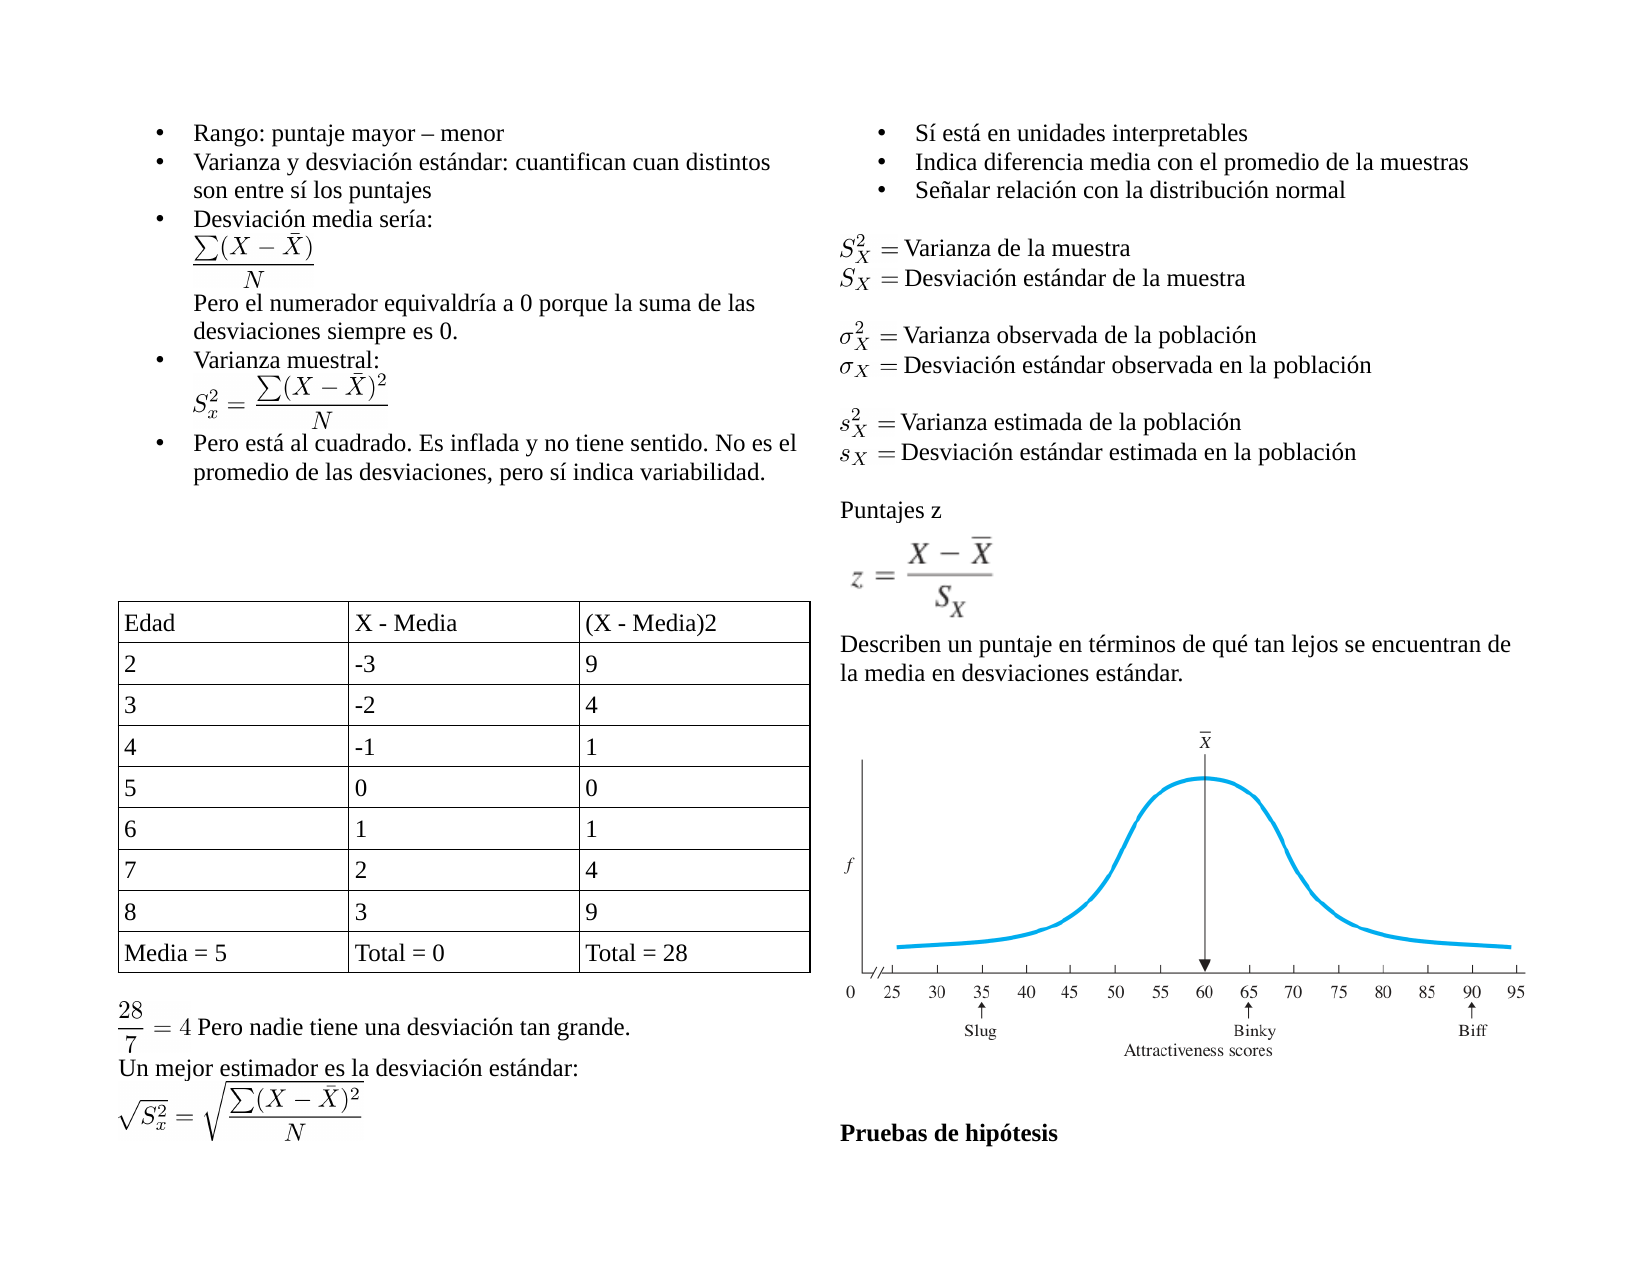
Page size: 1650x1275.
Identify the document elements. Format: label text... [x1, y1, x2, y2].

table_cell -1 [349, 726, 579, 766]
table_cell 5 [119, 767, 348, 807]
text Desviación estándar de la muestra [840, 263, 1532, 292]
list Pero está al cuadrado. Es inflada y no tiene sentido. No es el promedio de las desviaciones, pero sí indica variabilidad. [156, 428, 810, 486]
table_cell -2 [349, 685, 579, 725]
picture [840, 408, 895, 437]
picture [193, 373, 388, 429]
text Puntajes z [840, 495, 1532, 523]
table_cell 2 [119, 643, 348, 683]
table_header (X - Media)2 [580, 602, 809, 642]
table_cell 7 [119, 850, 348, 890]
table_cell 4 [580, 685, 809, 725]
picture [840, 449, 895, 465]
table_cell 6 [119, 808, 348, 848]
table_cell 0 [349, 767, 579, 807]
table_cell Total = 0 [349, 932, 579, 972]
table_cell 3 [349, 891, 579, 931]
table_cell 8 [119, 891, 348, 931]
text Pruebas de hipótesis [840, 1118, 1532, 1147]
picture [840, 362, 897, 377]
table_cell 0 [580, 767, 809, 807]
table_cell Total = 28 [580, 932, 809, 972]
picture [118, 1081, 364, 1141]
table_cell 1 [580, 726, 809, 766]
text Varianza de la muestra [840, 233, 1532, 263]
table_cell -3 [349, 643, 579, 683]
picture [840, 234, 898, 263]
picture [840, 523, 1018, 630]
table_header X - Media [349, 602, 579, 642]
table_cell 3 [119, 685, 348, 725]
text Pero nadie tiene una desviación tan grande. [191, 1002, 810, 1053]
text Desviación estándar observada en la población [840, 350, 1532, 379]
picture [840, 268, 898, 290]
list Desviación media sería: [156, 204, 810, 233]
table_cell 1 [349, 808, 579, 848]
table_header Edad [119, 602, 348, 642]
table_cell Media = 5 [119, 932, 348, 972]
picture [840, 321, 897, 350]
list Sí está en unidades interpretables [877, 118, 1532, 147]
list Varianza muestral: [156, 345, 810, 374]
list Pero el numerador equivaldría a 0 porque la suma de las desviaciones siempre es 0. [156, 288, 810, 345]
text Un mejor estimador es la desviación estándar: [118, 1053, 810, 1082]
table_cell 9 [580, 643, 809, 683]
list Señalar relación con la distribución normal [877, 176, 1532, 204]
text Desviación estándar estimada en la población [840, 437, 1532, 466]
table_cell 4 [119, 726, 348, 766]
list Rango: puntaje mayor – menor [156, 118, 810, 147]
table_cell 9 [580, 891, 809, 931]
picture [193, 233, 314, 288]
list Varianza y desviación estándar: cuantifican cuan distintos son entre sí los puntajes [156, 147, 810, 204]
text Describen un puntaje en términos de qué tan lejos se encuentran de la media en desviaciones estándar. [840, 629, 1532, 687]
table_cell 4 [580, 850, 809, 890]
text Varianza estimada de la población [840, 407, 1532, 437]
list Indica diferencia media con el promedio de la muestras [877, 147, 1532, 176]
picture [840, 715, 1532, 1061]
table_cell 1 [580, 808, 809, 848]
picture [118, 1001, 191, 1053]
table_cell 2 [349, 850, 579, 890]
text Varianza observada de la población [840, 320, 1532, 350]
